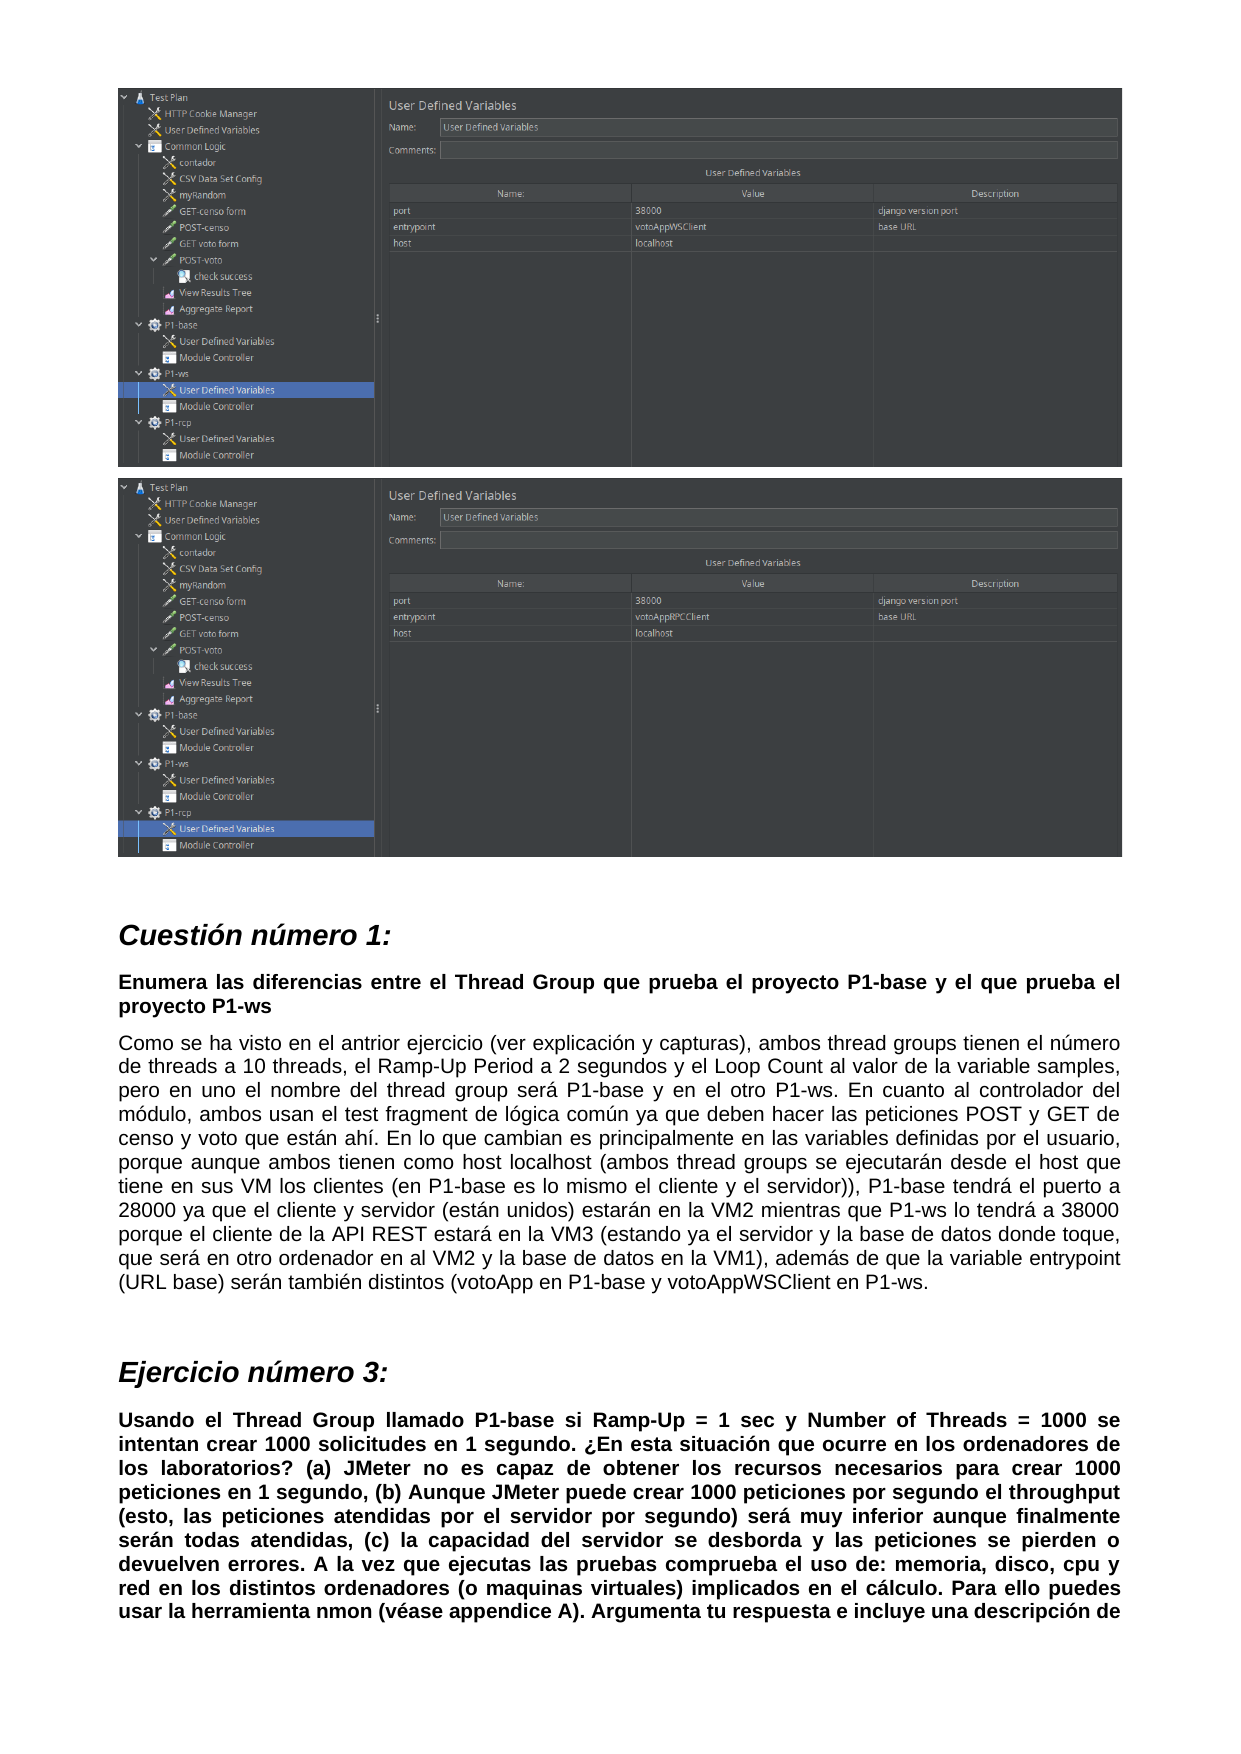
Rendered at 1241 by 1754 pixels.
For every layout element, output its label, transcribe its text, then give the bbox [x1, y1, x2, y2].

text Enumera las diferencias entre el Thread Group que prueba el proyecto P1-base y el que prueba el proyecto P1-ws [118, 970, 1122, 1018]
text Como se ha visto en el antrior ejercicio (ver explicación y capturas), ambos thread groups tienen el número de threads a 10 threads, el Ramp-Up Period a 2 segundos y el Loop Count al valor de la variable samples, pero en uno el nombre del thread group será P1-base y en el otro P1-ws. En cuanto al controlador del módulo, ambos usan el test fragment de lógica común ya que deben hacer las peticiones POST y GET de censo y voto que están ahí. En lo que cambian es principalmente en las variables definidas por el usuario, porque aunque ambos tienen como host localhost (ambos thread groups se ejecutarán desde el host que tiene en sus VM los clientes (en P1-base es lo mismo el cliente y el servidor)), P1-base tendrá el puerto a 28000 ya que el cliente y servidor (están unidos) estarán en la VM2 mientras que P1-ws lo tendrá a 38000 porque el cliente de la API REST estará en la VM3 (estando ya el servidor y la base de datos donde toque, que será en otro ordenador en al VM2 y la base de datos en la VM1), además de que la variable entrypoint (URL base) serán también distintos (votoApp en P1-base y votoAppWSClient en P1-ws. [118, 1030, 1122, 1294]
text Usando el Thread Group llamado P1-base si Ramp-Up = 1 sec y Number of Threads = 1000 se intentan crear 1000 solicitudes en 1 segundo. ¿En esta situación que ocurre en los ordenadores de los laboratorios? (a) JMeter no es capaz de obtener los recursos necesarios para crear 1000 peticiones en 1 segundo, (b) Aunque JMeter puede crear 1000 peticiones por segundo el throughput (esto, las peticiones atendidas por el servidor por segundo) será muy inferior aunque finalmente serán todas atendidas, (c) la capacidad del servidor se desborda y las peticiones se pierden o devuelven errores. A la vez que ejecutas las pruebas comprueba el uso de: memoria, disco, cpu y red en los distintos ordenadores (o maquinas virtuales) implicados en el cálculo. Para ello puedes usar la herramienta nmon (véase appendice A). Argumenta tu respuesta e incluye una descripción de [118, 1408, 1122, 1623]
subtitle Ejercicio número 3: [118, 1355, 1122, 1389]
picture [118, 88, 1123, 467]
subtitle Cuestión número 1: [118, 918, 1122, 951]
picture [118, 478, 1123, 857]
